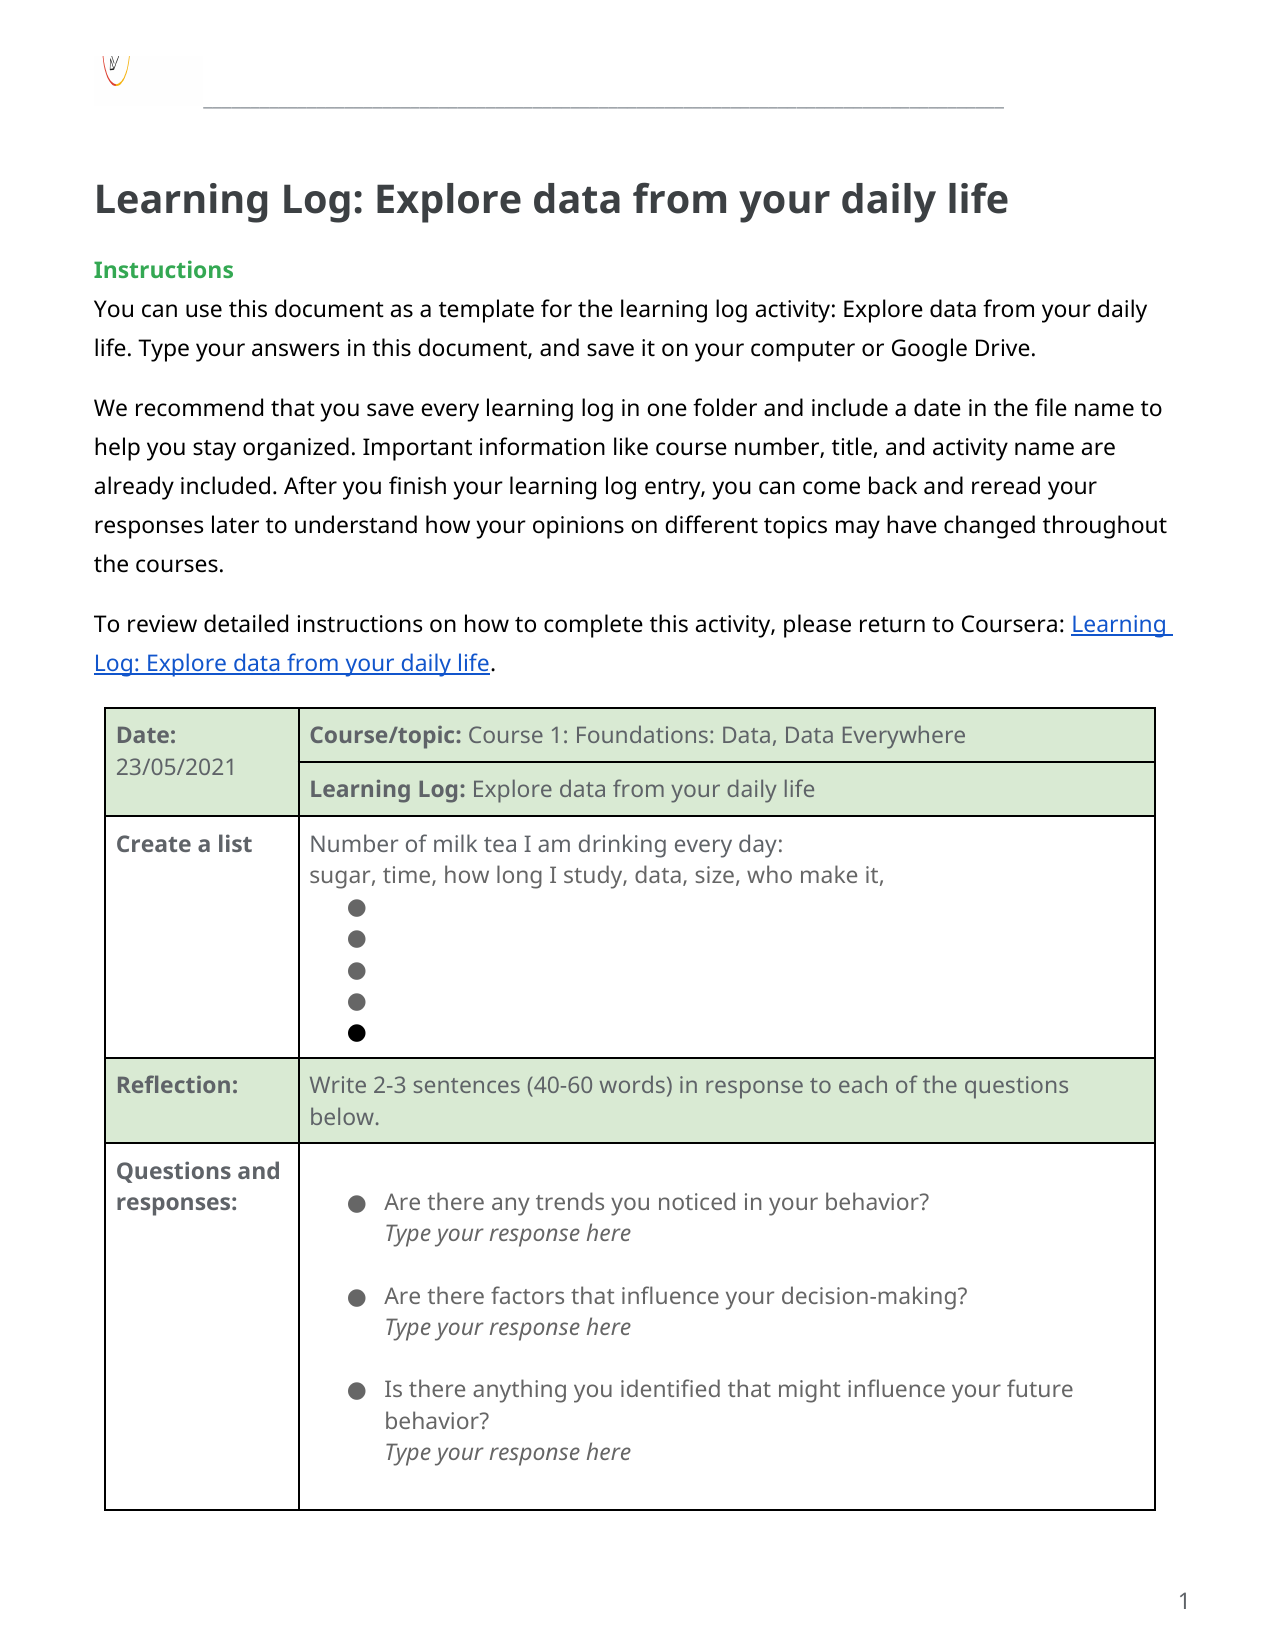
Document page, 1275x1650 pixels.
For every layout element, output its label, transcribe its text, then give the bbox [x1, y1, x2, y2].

table_cell Create a list [106, 817, 298, 1057]
table_cell Reflection: [106, 1059, 298, 1142]
table_cell Are there any trends you noticed in your behavior? Type your response here Are there factors that influence your decision-making? Type your response here Is there anything you identified that might influence your future behavior? Type your response here [300, 1144, 1154, 1509]
table_cell Learning Log: Explore data from your daily life [300, 763, 1154, 815]
text We recommend that you save every learning log in one folder and include a date in the file name to help you stay organized. Important information like course number, title, and activity name are already included. After you finish your learning log entry, you can come back and reread your responses later to understand how your opinions on different topics may have changed throughout the courses. [94, 392, 1181, 579]
table_cell Questions and responses: [106, 1144, 298, 1509]
table_cell Number of milk tea I am drinking every day: sugar, time, how long I study, data, size, who make it, [300, 817, 1154, 1057]
picture [93, 56, 101, 106]
text To review detailed instructions on how to complete this activity, please return to Coursera: Learning Log: Explore data from your daily life. [94, 608, 1181, 678]
table_header Course/topic: Course 1: Foundations: Data, Data Everywhere [300, 709, 1154, 761]
table_header Date: 23/05/2021 [106, 709, 298, 815]
text Learning Log: Explore data from your daily life [94, 171, 1181, 225]
table_cell Write 2-3 sentences (40-60 words) in response to each of the questions below. [300, 1059, 1154, 1142]
text Instructions You can use this document as a template for the learning log activity: Explore data from your daily life. Type your answers in this document, and save it on your computer or Google Drive. [94, 254, 1181, 363]
